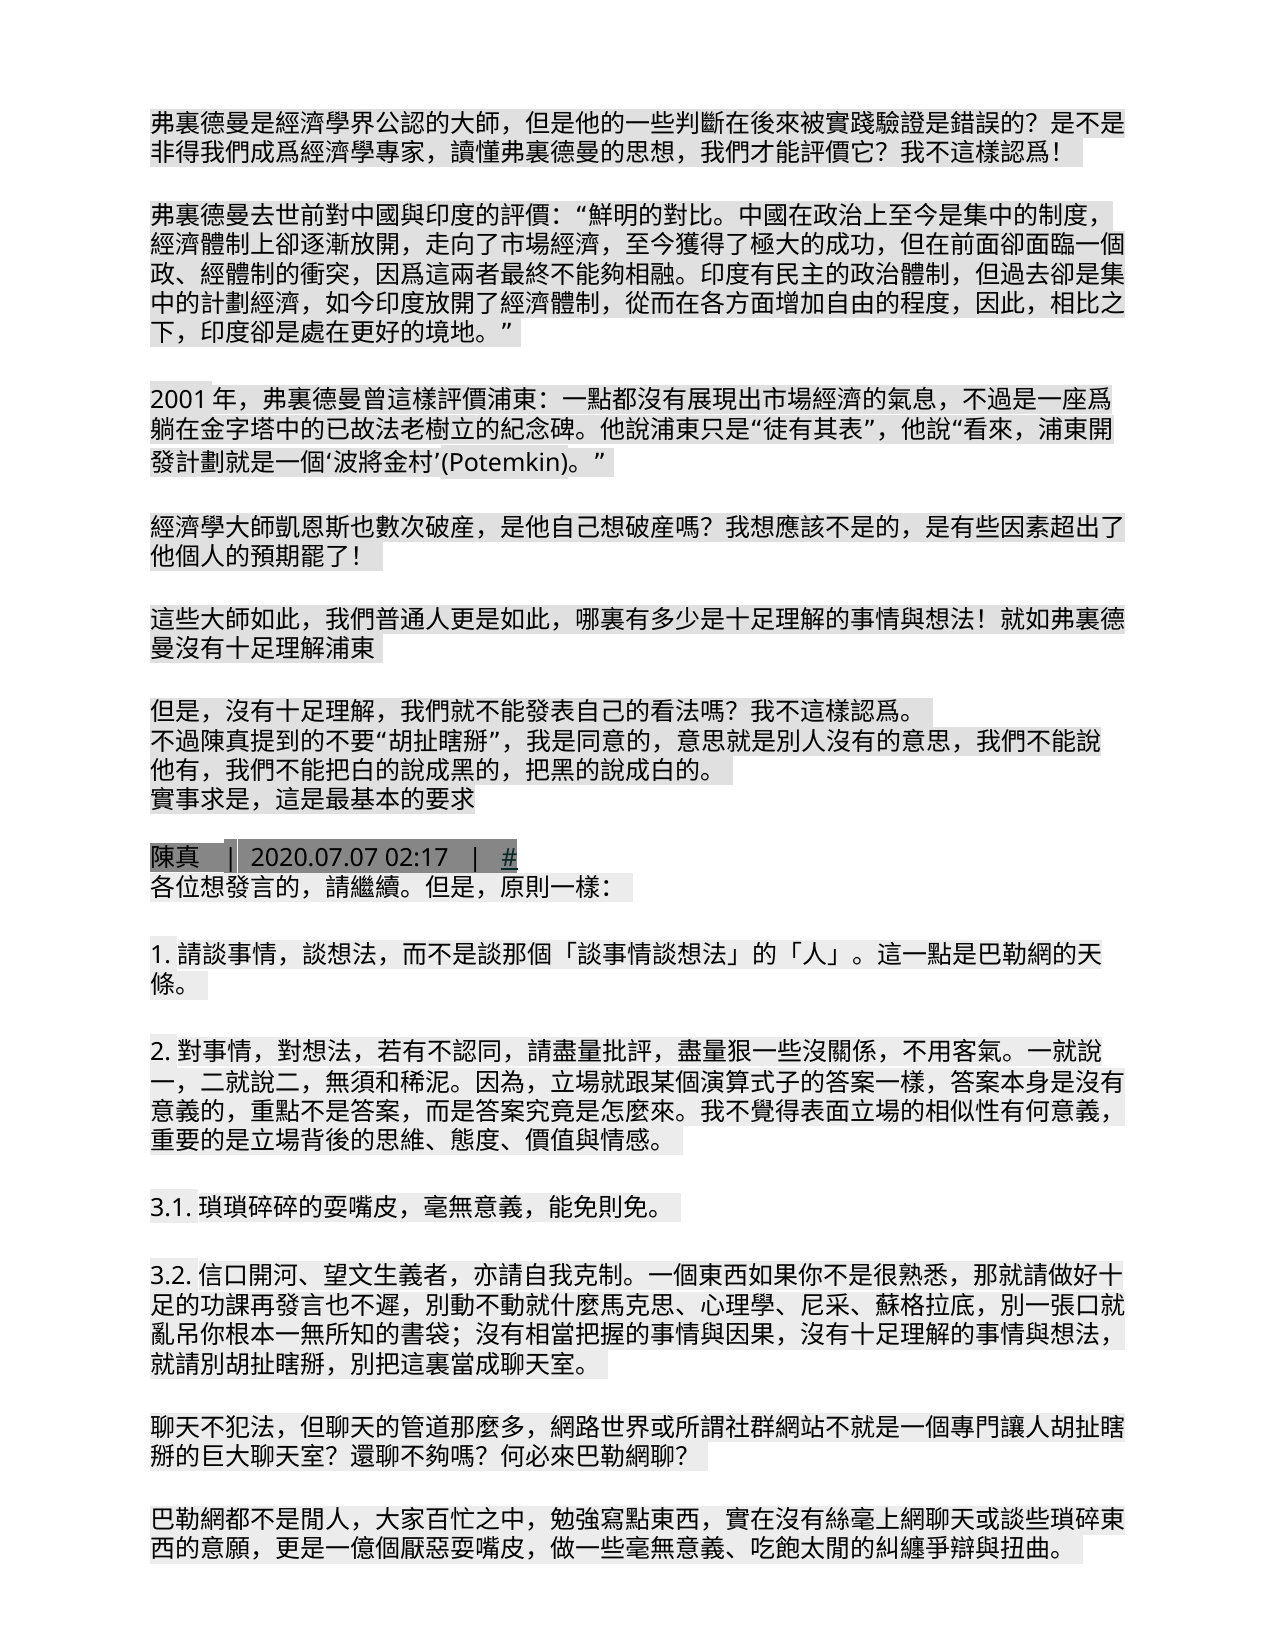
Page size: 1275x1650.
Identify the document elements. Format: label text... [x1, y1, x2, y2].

text 陳真 | 2020.07.07 02:17 | # [150, 839, 1125, 873]
text 各位想發言的，請繼續。但是，原則一樣： 1. 請談事情，談想法，而不是談那個「談事情談想法」的「人」。這一點是巴勒網的天條。 2. 對事情，對想法，若有不認同，請盡量批評，盡量狠一些沒關係，不用客氣。一就說一，二就說二，無須和稀泥。因為，立場就跟某個演算式子的答案一樣，答案本身是沒有意義的，重點不是答案，而是答案究竟是怎麼來。我不覺得表面立場的相似性有何意義，重要的是立場背後的思維、態度、價值與情感。 3.1. 瑣瑣碎碎的耍嘴皮，毫無意義，能免則免。 3.2. 信口開河、望文生義者，亦請自我克制。一個東西如果你不是很熟悉，那就請做好十足的功課再發言也不遲，別動不動就什麼馬克思、心理學、尼采、蘇格拉底，別一張口就亂吊你根本一無所知的書袋；沒有相當把握的事情與因果，沒有十足理解的事情與想法，就請別胡扯瞎掰，別把這裏當成聊天室。 聊天不犯法，但聊天的管道那麼多，網路世界或所謂社群網站不就是一個專門讓人胡扯瞎掰的巨大聊天室？還聊不夠嗎？何必來巴勒網聊？ 巴勒網都不是閒人，大家百忙之中，勉強寫點東西，實在沒有絲毫上網聊天或談些瑣碎東西的意願，更是一億個厭惡耍嘴皮，做一些毫無意義、吃飽太閒的糾纏爭辯與扭曲。 [150, 873, 1125, 1564]
text 弗裏德曼是經濟學界公認的大師，但是他的一些判斷在後來被實踐驗證是錯誤的？是不是非得我們成爲經濟學專家，讀懂弗裏德曼的思想，我們才能評價它？我不這樣認爲！ 弗裏德曼去世前對中國與印度的評價：“鮮明的對比。中國在政治上至今是集中的制度，經濟體制上卻逐漸放開，走向了市場經濟，至今獲得了極大的成功，但在前面卻面臨一個政、經體制的衝突，因爲這兩者最終不能夠相融。印度有民主的政治體制，但過去卻是集中的計劃經濟，如今印度放開了經濟體制，從而在各方面增加自由的程度，因此，相比之下，印度卻是處在更好的境地。” 2001年，弗裏德曼曾這樣評價浦東：一點都沒有展現出市場經濟的氣息，不過是一座爲躺在金字塔中的已故法老樹立的紀念碑。他說浦東只是“徒有其表”，他說“看來，浦東開發計劃就是一個‘波將金村’(Potemkin)。” 經濟學大師凱恩斯也數次破産，是他自己想破産嗎？我想應該不是的，是有些因素超出了他個人的預期罷了！ 這些大師如此，我們普通人更是如此，哪裏有多少是十足理解的事情與想法！就如弗裏德曼沒有十足理解浦東 但是，沒有十足理解，我們就不能發表自己的看法嗎？我不這樣認爲。 不過陳真提到的不要“胡扯瞎掰”，我是同意的，意思就是別人沒有的意思，我們不能說他有，我們不能把白的說成黑的，把黑的說成白的。 實事求是，這是最基本的要求 [150, 75, 1125, 814]
